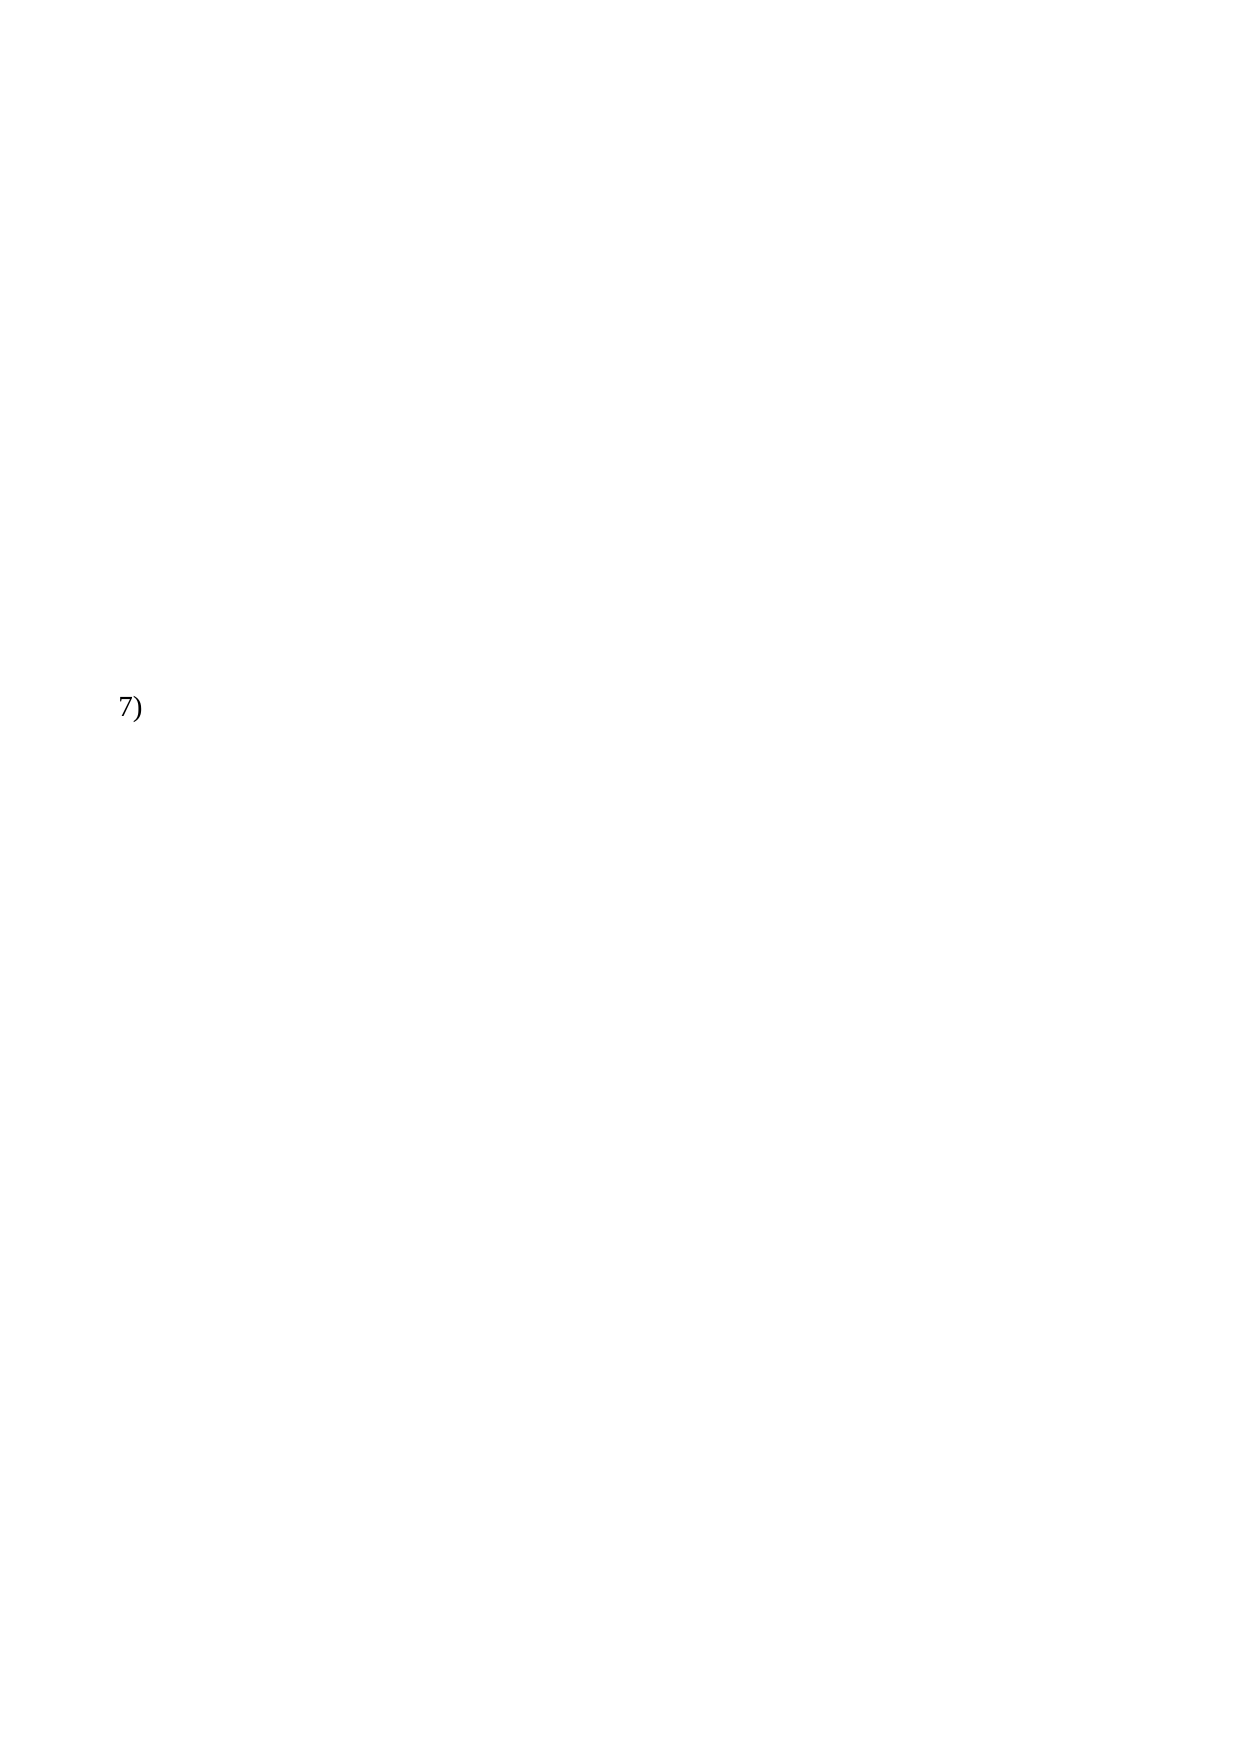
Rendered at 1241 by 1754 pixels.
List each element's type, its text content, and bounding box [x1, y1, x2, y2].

text 7) [118, 689, 1122, 723]
